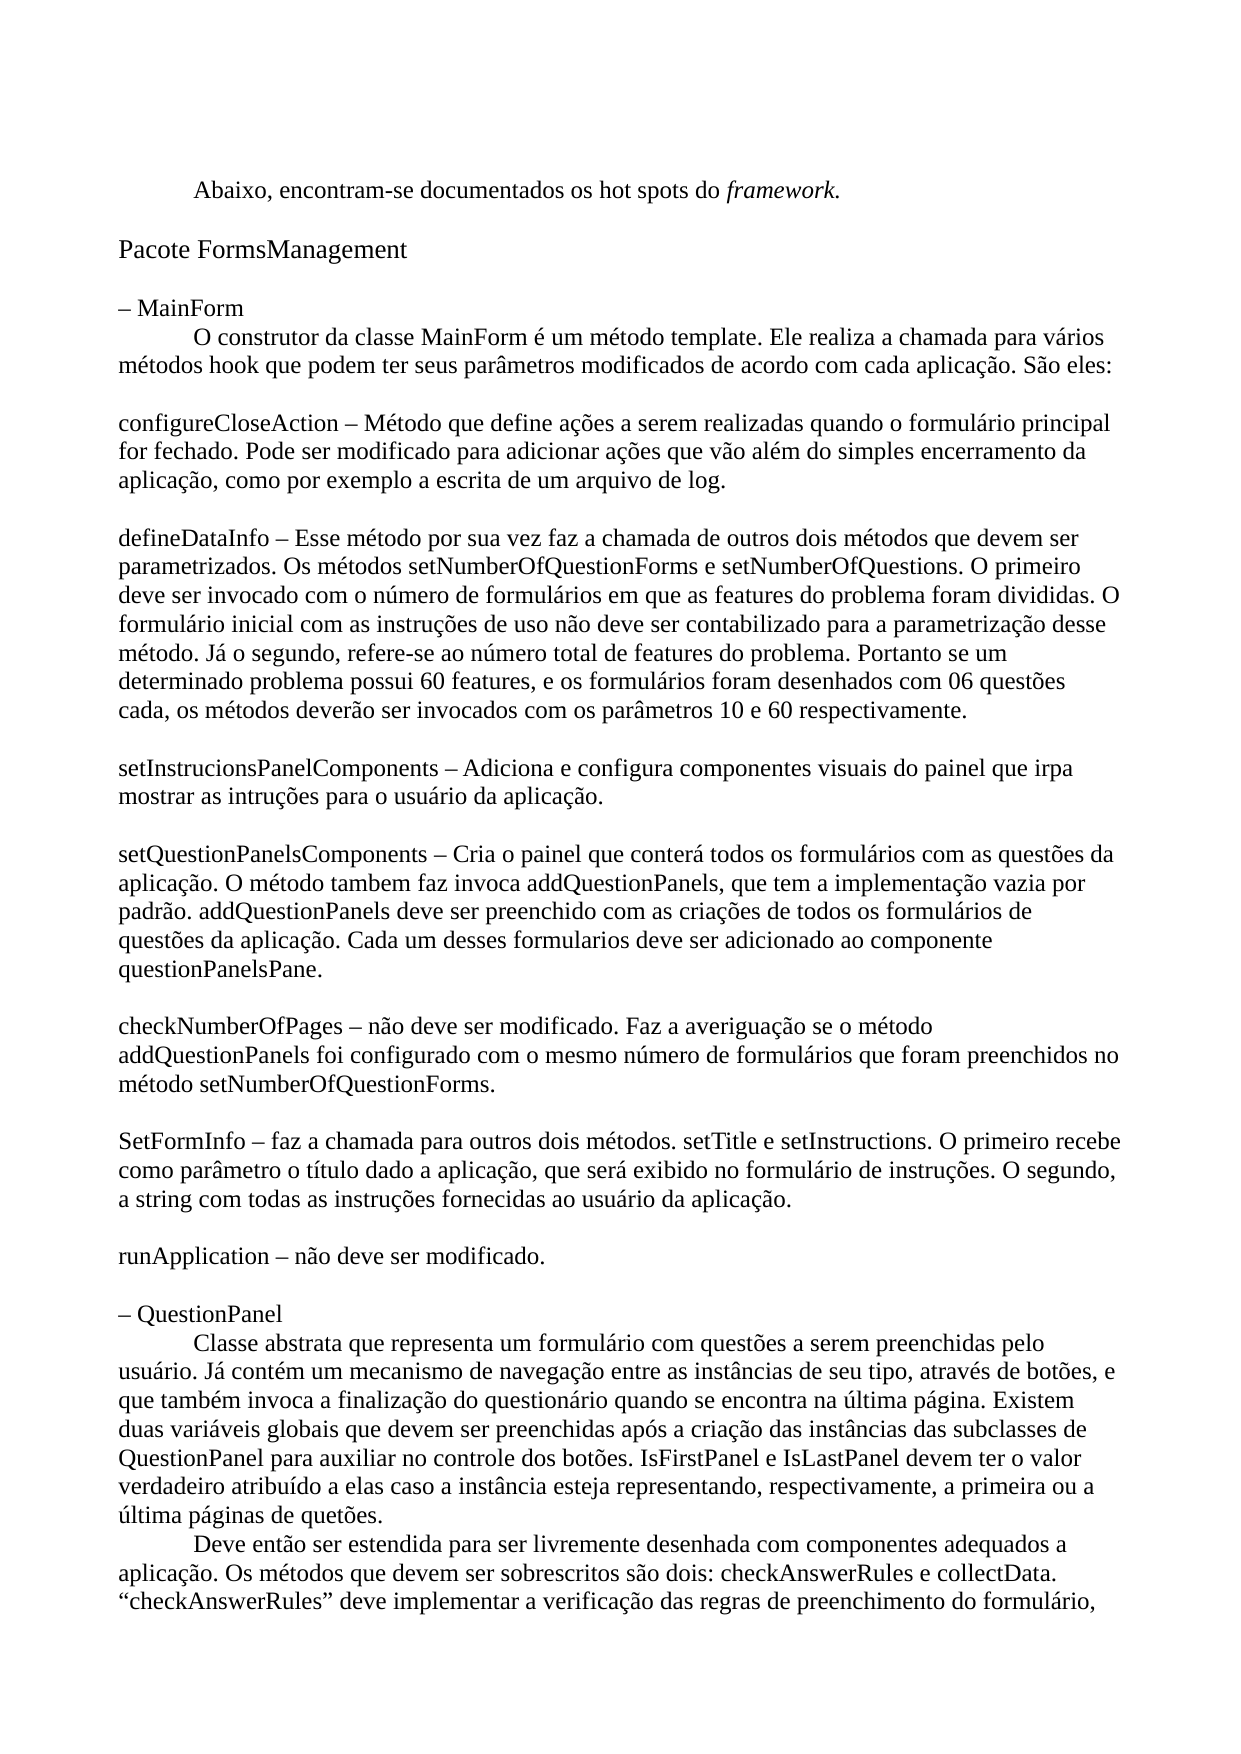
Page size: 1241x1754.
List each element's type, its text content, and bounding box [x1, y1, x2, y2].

text defineDataInfo – Esse método por sua vez faz a chamada de outros dois métodos que devem ser parametrizados. Os métodos setNumberOfQuestionForms e setNumberOfQuestions. O primeiro deve ser invocado com o número de formulários em que as features do problema foram divididas. O formulário inicial com as instruções de uso não deve ser contabilizado para a parametrização desse método. Já o segundo, refere-se ao número total de features do problema. Portanto se um determinado problema possui 60 features, e os formulários foram desenhados com 06 questões cada, os métodos deverão ser invocados com os parâmetros 10 e 60 respectivamente. [118, 523, 1122, 724]
text Classe abstrata que representa um formulário com questões a serem preenchidas pelo usuário. Já contém um mecanismo de navegação entre as instâncias de seu tipo, através de botões, e que também invoca a finalização do questionário quando se encontra na última página. Existem duas variáveis globais que devem ser preenchidas após a criação das instâncias das subclasses de QuestionPanel para auxiliar no controle dos botões. IsFirstPanel e IsLastPanel devem ter o valor verdadeiro atribuído a elas caso a instância esteja representando, respectivamente, a primeira ou a última páginas de quetões. [118, 1328, 1122, 1529]
text configureCloseAction – Método que define ações a serem realizadas quando o formulário principal for fechado. Pode ser modificado para adicionar ações que vão além do simples encerramento da aplicação, como por exemplo a escrita de um arquivo de log. [118, 408, 1122, 494]
text – MainForm [118, 293, 1122, 322]
text setQuestionPanelsComponents – Cria o painel que conterá todos os formulários com as questões da aplicação. O método tambem faz invoca addQuestionPanels, que tem a implementação vazia por padrão. addQuestionPanels deve ser preenchido com as criações de todos os formulários de questões da aplicação. Cada um desses formularios deve ser adicionado ao componente questionPanelsPane. [118, 839, 1122, 983]
text runApplication – não deve ser modificado. [118, 1241, 1122, 1270]
text checkNumberOfPages – não deve ser modificado. Faz a averiguação se o método addQuestionPanels foi configurado com o mesmo número de formulários que foram preenchidos no método setNumberOfQuestionForms. [118, 1011, 1122, 1098]
text Abaixo, encontram-se documentados os hot spots do framework. [118, 176, 1122, 204]
text Pacote FormsManagement [118, 233, 1122, 264]
text O construtor da classe MainForm é um método template. Ele realiza a chamada para vários métodos hook que podem ter seus parâmetros modificados de acordo com cada aplicação. São eles: [118, 322, 1122, 379]
text setInstrucionsPanelComponents – Adiciona e configura componentes visuais do painel que irpa mostrar as intruções para o usuário da aplicação. [118, 753, 1122, 810]
text Deve então ser estendida para ser livremente desenhada com componentes adequados a aplicação. Os métodos que devem ser sobrescritos são dois: checkAnswerRules e collectData. “checkAnswerRules” deve implementar a verificação das regras de preenchimento do formulário, [118, 1529, 1122, 1615]
text – QuestionPanel [118, 1299, 1122, 1328]
text SetFormInfo – faz a chamada para outros dois métodos. setTitle e setInstructions. O primeiro recebe como parâmetro o título dado a aplicação, que será exibido no formulário de instruções. O segundo, a string com todas as instruções fornecidas ao usuário da aplicação. [118, 1126, 1122, 1213]
